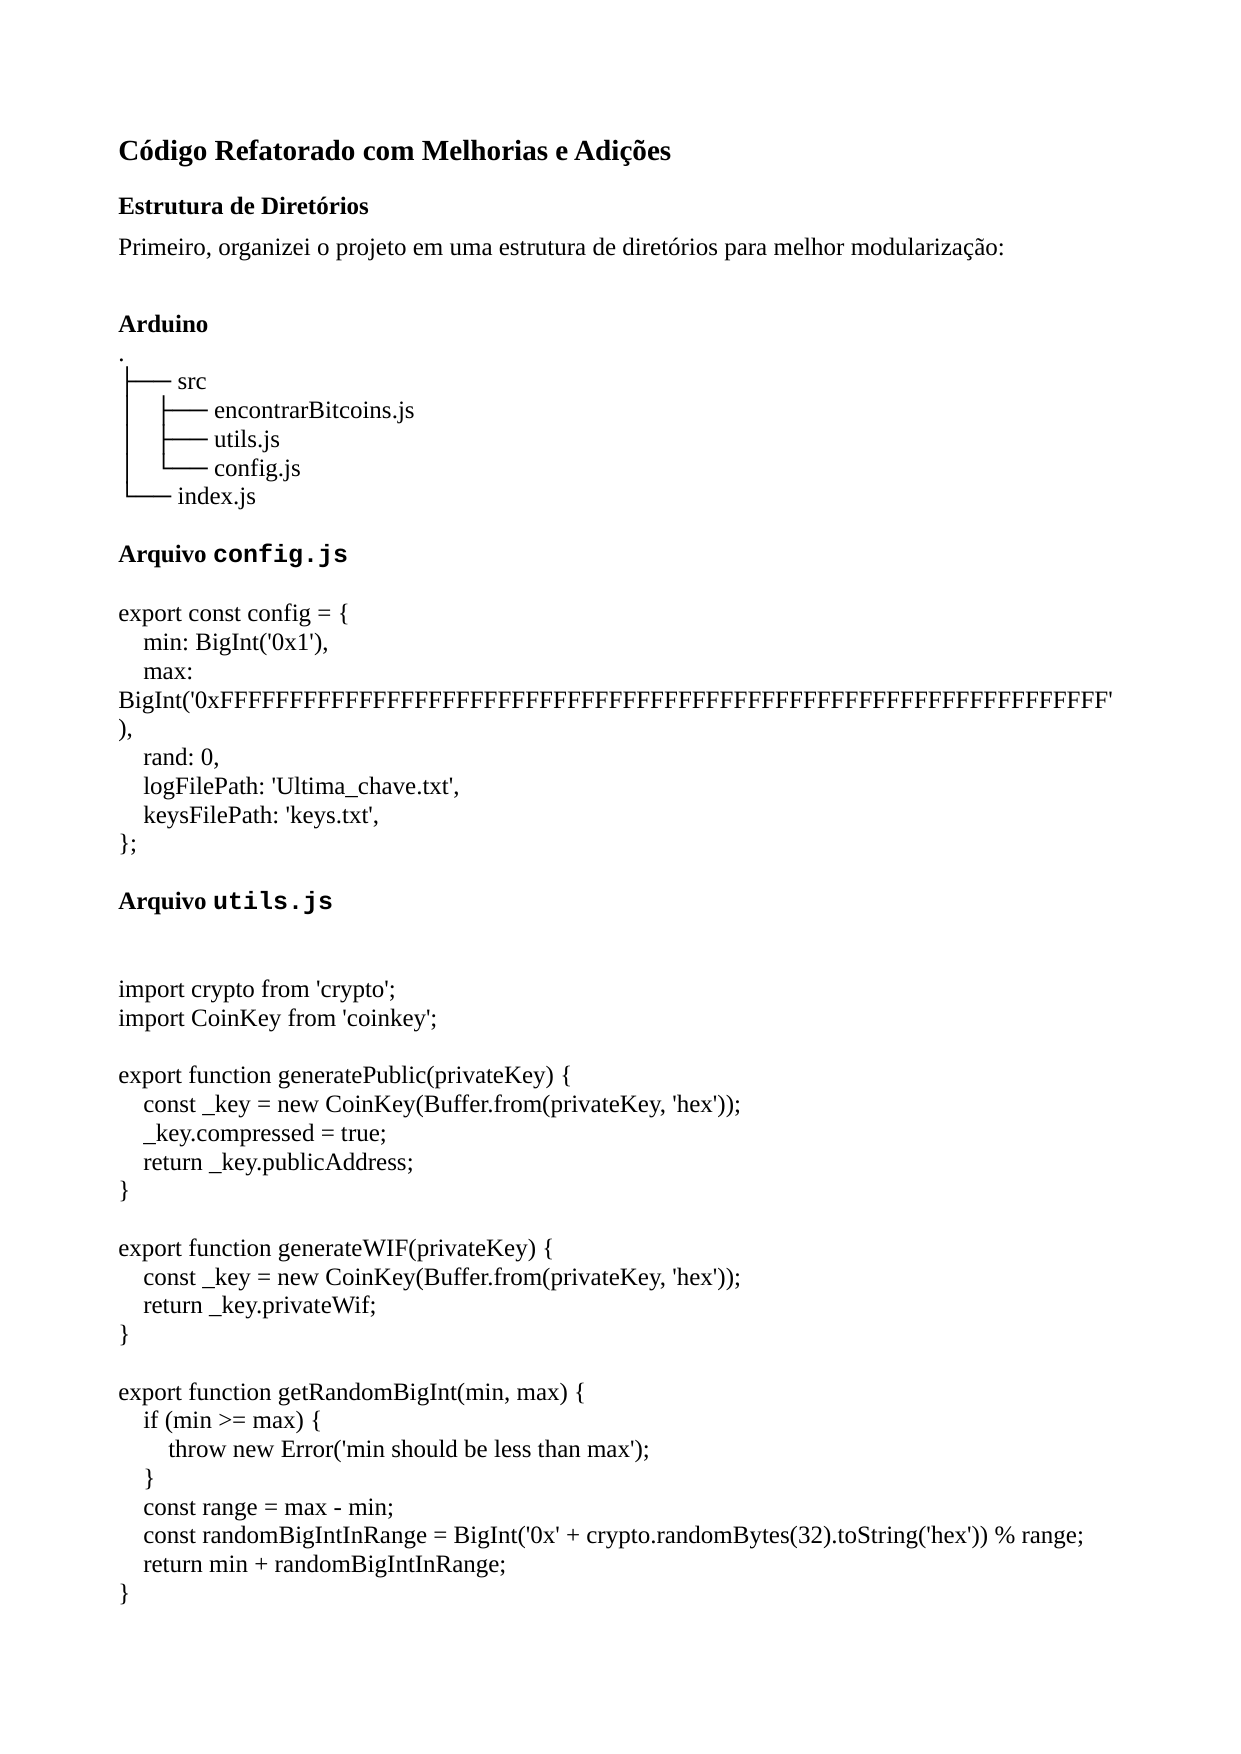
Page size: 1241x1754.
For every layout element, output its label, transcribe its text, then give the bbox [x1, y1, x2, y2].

text return _key.publicAddress; [118, 1147, 1122, 1176]
text const randomBigIntInRange = BigInt('0x' + crypto.randomBytes(32).toString('hex')) % range; [118, 1521, 1122, 1549]
text import CoinKey from 'coinkey'; [118, 1003, 1122, 1032]
text import crypto from 'crypto'; [118, 974, 1122, 1003]
text const range = max - min; [118, 1492, 1122, 1521]
text } [118, 1176, 1122, 1204]
text │ └── config.js [128, 453, 1122, 481]
text return min + randomBigIntInRange; [118, 1549, 1122, 1578]
subtitle Código Refatorado com Melhorias e Adições [118, 133, 1122, 166]
text } [118, 1319, 1122, 1348]
text ├── src [128, 366, 1122, 395]
text } [118, 1463, 1122, 1492]
text max: BigInt('0xFFFFFFFFFFFFFFFFFFFFFFFFFFFFFFFFFFFFFFFFFFFFFFFFFFFFFFFFFFFFFFFF'), [118, 656, 1122, 742]
text rand: 0, [118, 742, 1122, 771]
text min: BigInt('0x1'), [118, 627, 1122, 656]
text keysFilePath: 'keys.txt', [118, 800, 1122, 828]
text Primeiro, organizei o projeto em uma estrutura de diretórios para melhor modularização: [118, 232, 1122, 261]
text export function generatePublic(privateKey) { [118, 1061, 1122, 1089]
text _key.compressed = true; [118, 1118, 1122, 1147]
text const _key = new CoinKey(Buffer.from(privateKey, 'hex')); [118, 1262, 1122, 1291]
text │ ├── encontrarBitcoins.js [128, 395, 162, 424]
text const _key = new CoinKey(Buffer.from(privateKey, 'hex')); [118, 1089, 1122, 1118]
text ├── src [118, 366, 126, 395]
text } [118, 1578, 1122, 1607]
text └── index.js [118, 481, 1122, 510]
text export const config = { [118, 598, 1122, 627]
text if (min >= max) { [118, 1406, 1122, 1434]
text Arquivo config.js [118, 539, 1122, 570]
text logFilePath: 'Ultima_chave.txt', [118, 771, 1122, 800]
text return _key.privateWif; [118, 1291, 1122, 1319]
text Arduino [118, 309, 1122, 338]
text . [118, 338, 1122, 366]
text │ ├── utils.js [128, 424, 162, 453]
text }; [118, 828, 1122, 857]
text │ ├── utils.js [164, 424, 1122, 453]
text │ ├── encontrarBitcoins.js [164, 395, 1122, 424]
text export function getRandomBigInt(min, max) { [118, 1377, 1122, 1406]
text export function generateWIF(privateKey) { [118, 1233, 1122, 1262]
subtitle Estrutura de Diretórios [118, 191, 1122, 220]
text Arquivo utils.js [118, 886, 1122, 917]
text throw new Error('min should be less than max'); [118, 1434, 1122, 1463]
